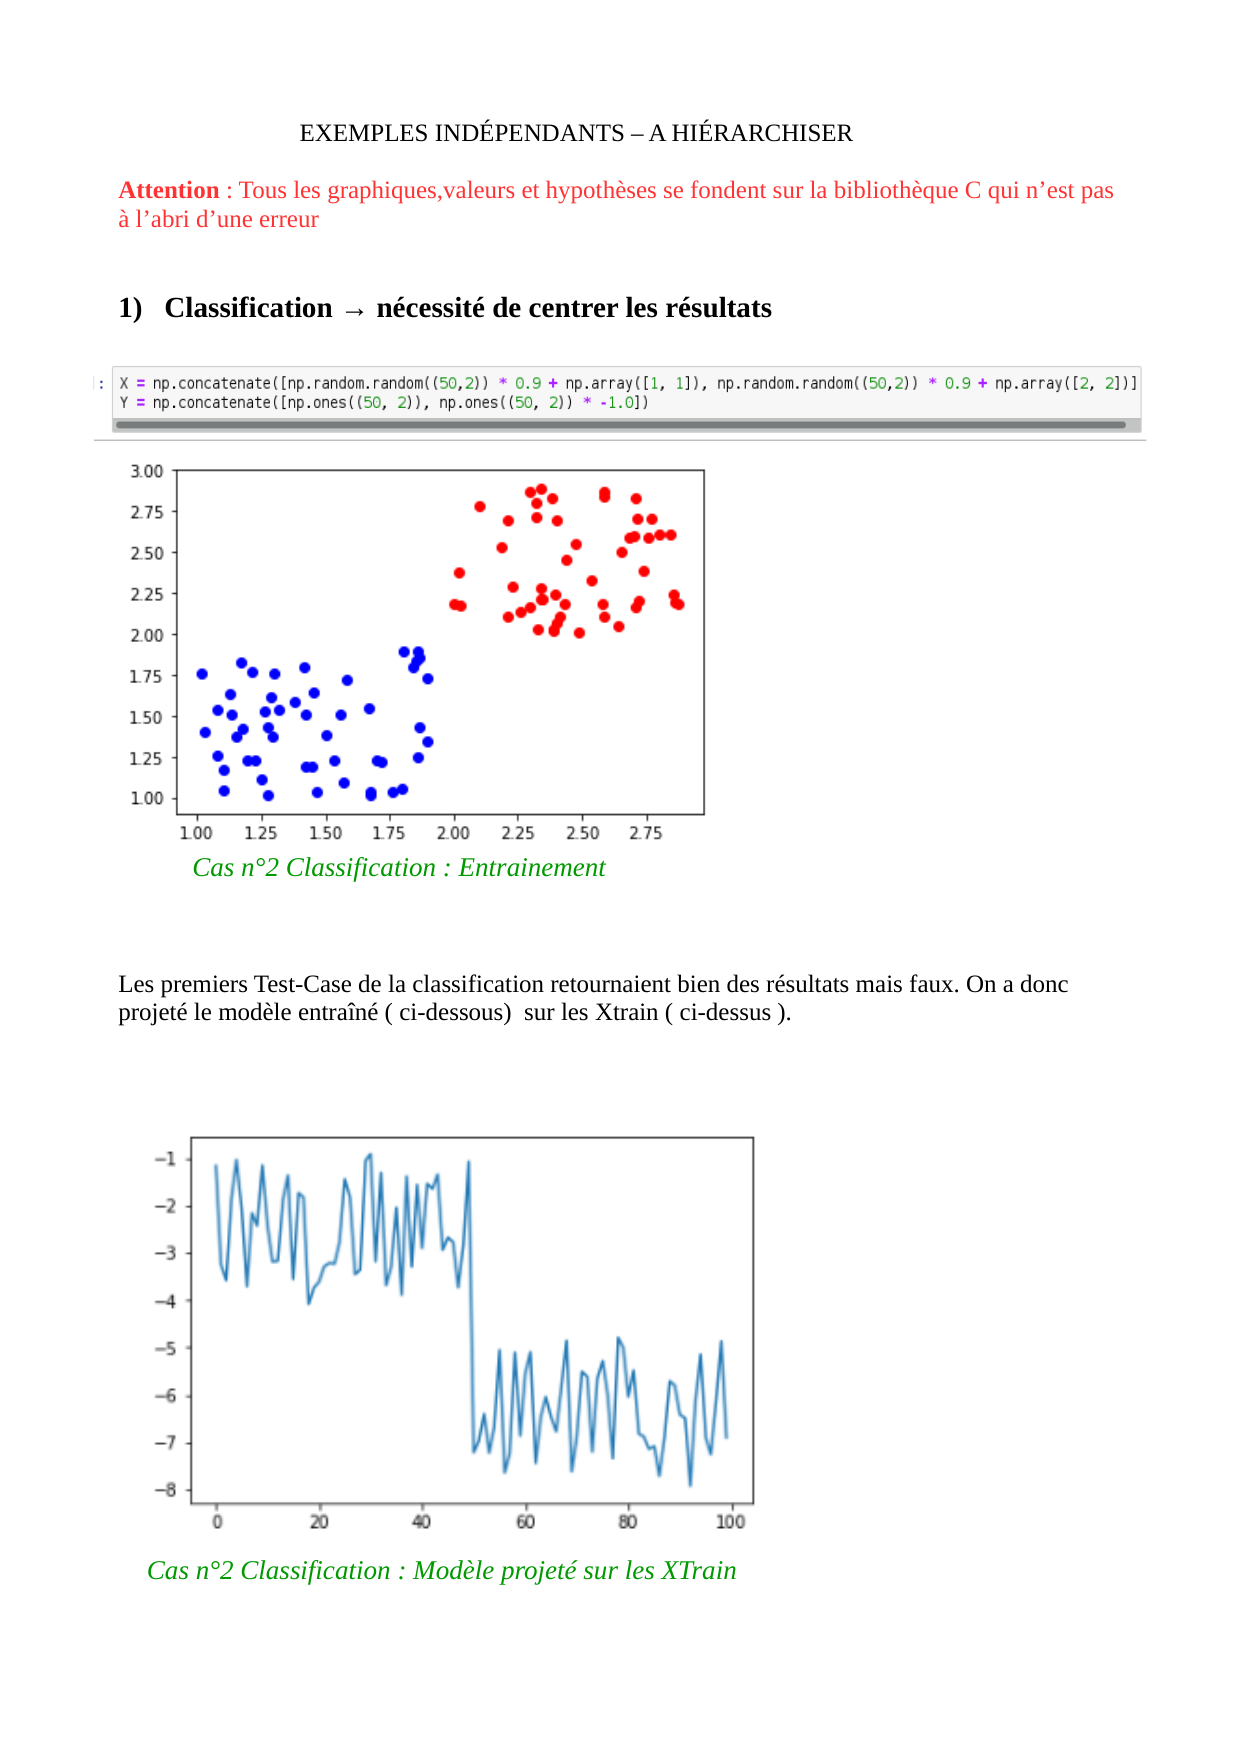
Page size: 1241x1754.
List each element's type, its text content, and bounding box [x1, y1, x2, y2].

text [147, 1114, 790, 1126]
picture [146, 1126, 790, 1555]
text 1) Classification → nécessité de centrer les résultats [118, 291, 1122, 324]
text Les premiers Test-Case de la classification retournaient bien des résultats mais faux. On a donc projeté le modèle entraîné ( ci-dessous) sur les Xtrain ( ci-dessus ). [118, 969, 1122, 1026]
text Cas n°2 Classification : Modèle projeté sur les XTrain [147, 1555, 790, 1585]
text Cas n°2 Classification : Entrainement [118, 852, 720, 882]
text Attention : Tous les graphiques,valeurs et hypothèses se fondent sur la bibliothèque C qui n’est pas à l’abri d’une erreur [118, 176, 1122, 233]
picture [118, 454, 721, 852]
picture [93, 357, 1147, 442]
text EXEMPLES INDÉPENDANTS – A HIÉRARCHISER [118, 118, 1122, 147]
